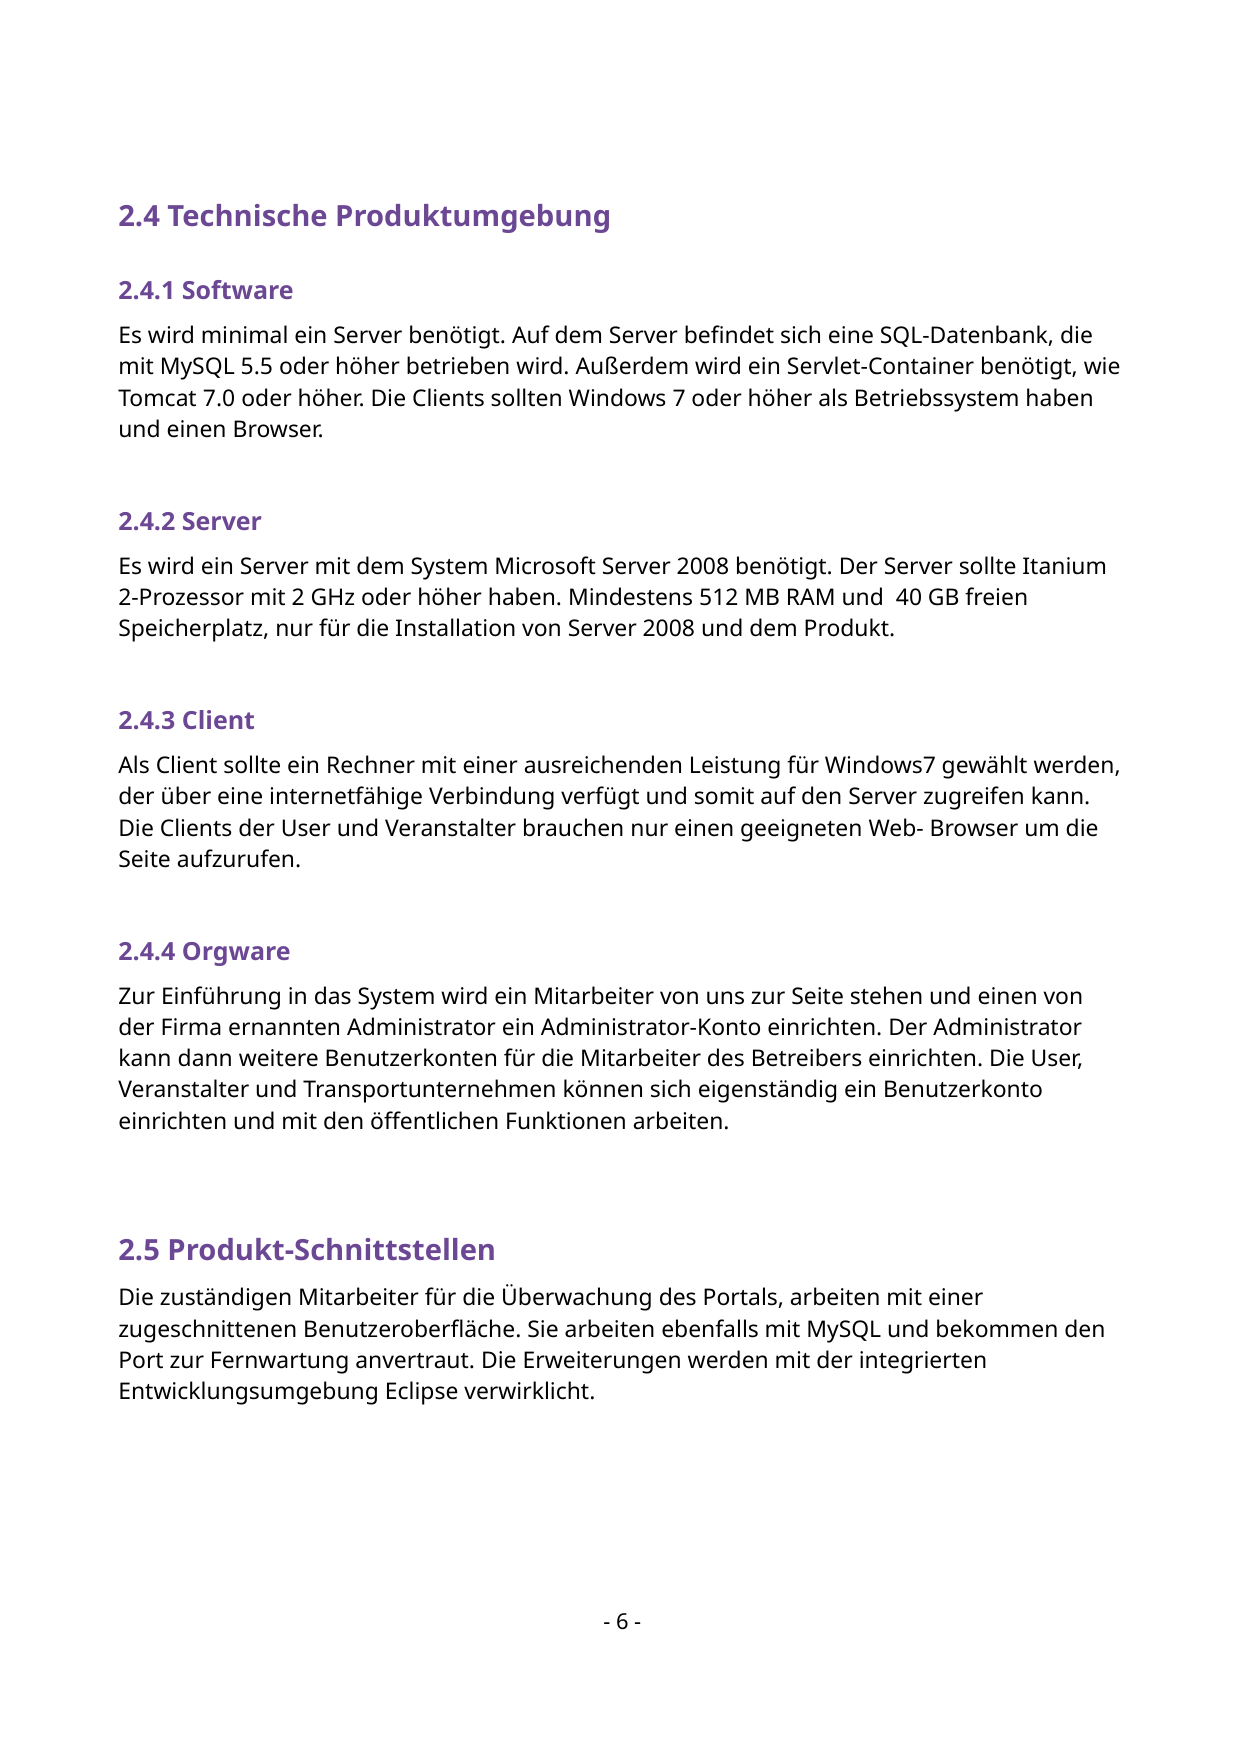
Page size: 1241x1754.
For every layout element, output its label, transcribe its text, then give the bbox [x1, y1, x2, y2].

text Es wird ein Server mit dem System Microsoft Server 2008 benötigt. Der Server sollte Itanium 2-Prozessor mit 2 GHz oder höher haben. Mindestens 512 MB RAM und 40 GB freien Speicherplatz, nur für die Installation von Server 2008 und dem Produkt. [118, 550, 1126, 643]
subtitle 2.5 Produkt-Schnittstellen [118, 1229, 1126, 1269]
subtitle 2.4.4 Orgware [118, 933, 1126, 967]
text Als Client sollte ein Rechner mit einer ausreichenden Leistung für Windows7 gewählt werden, der über eine internetfähige Verbindung verfügt und somit auf den Server zugreifen kann. [118, 749, 1126, 812]
subtitle 2.4 Technische Produktumgebung [118, 195, 1126, 235]
text Die Clients der User und Veranstalter brauchen nur einen geeigneten Web- Browser um die Seite aufzurufen. [118, 812, 1126, 874]
subtitle 2.4.1 Software [118, 272, 1126, 307]
text Es wird minimal ein Server benötigt. Auf dem Server befindet sich eine SQL-Datenbank, die mit MySQL 5.5 oder höher betrieben wird. Außerdem wird ein Servlet-Container benötigt, wie Tomcat 7.0 oder höher. Die Clients sollten Windows 7 oder höher als Betriebssystem haben und einen Browser. [118, 319, 1126, 444]
subtitle 2.4.2 Server [118, 503, 1126, 537]
text Die zuständigen Mitarbeiter für die Überwachung des Portals, arbeiten mit einer zugeschnittenen Benutzeroberfläche. Sie arbeiten ebenfalls mit MySQL und bekommen den Port zur Fernwartung anvertraut. Die Erweiterungen werden mit der integrierten Entwicklungsumgebung Eclipse verwirklicht. [118, 1281, 1126, 1406]
text Zur Einführung in das System wird ein Mitarbeiter von uns zur Seite stehen und einen von der Firma ernannten Administrator ein Administrator-Konto einrichten. Der Administrator kann dann weitere Benutzerkonten für die Mitarbeiter des Betreibers einrichten. Die User, Veranstalter und Transportunternehmen können sich eigenständig ein Benutzerkonto einrichten und mit den öffentlichen Funktionen arbeiten. [118, 980, 1126, 1136]
subtitle 2.4.3 Client [118, 702, 1126, 737]
